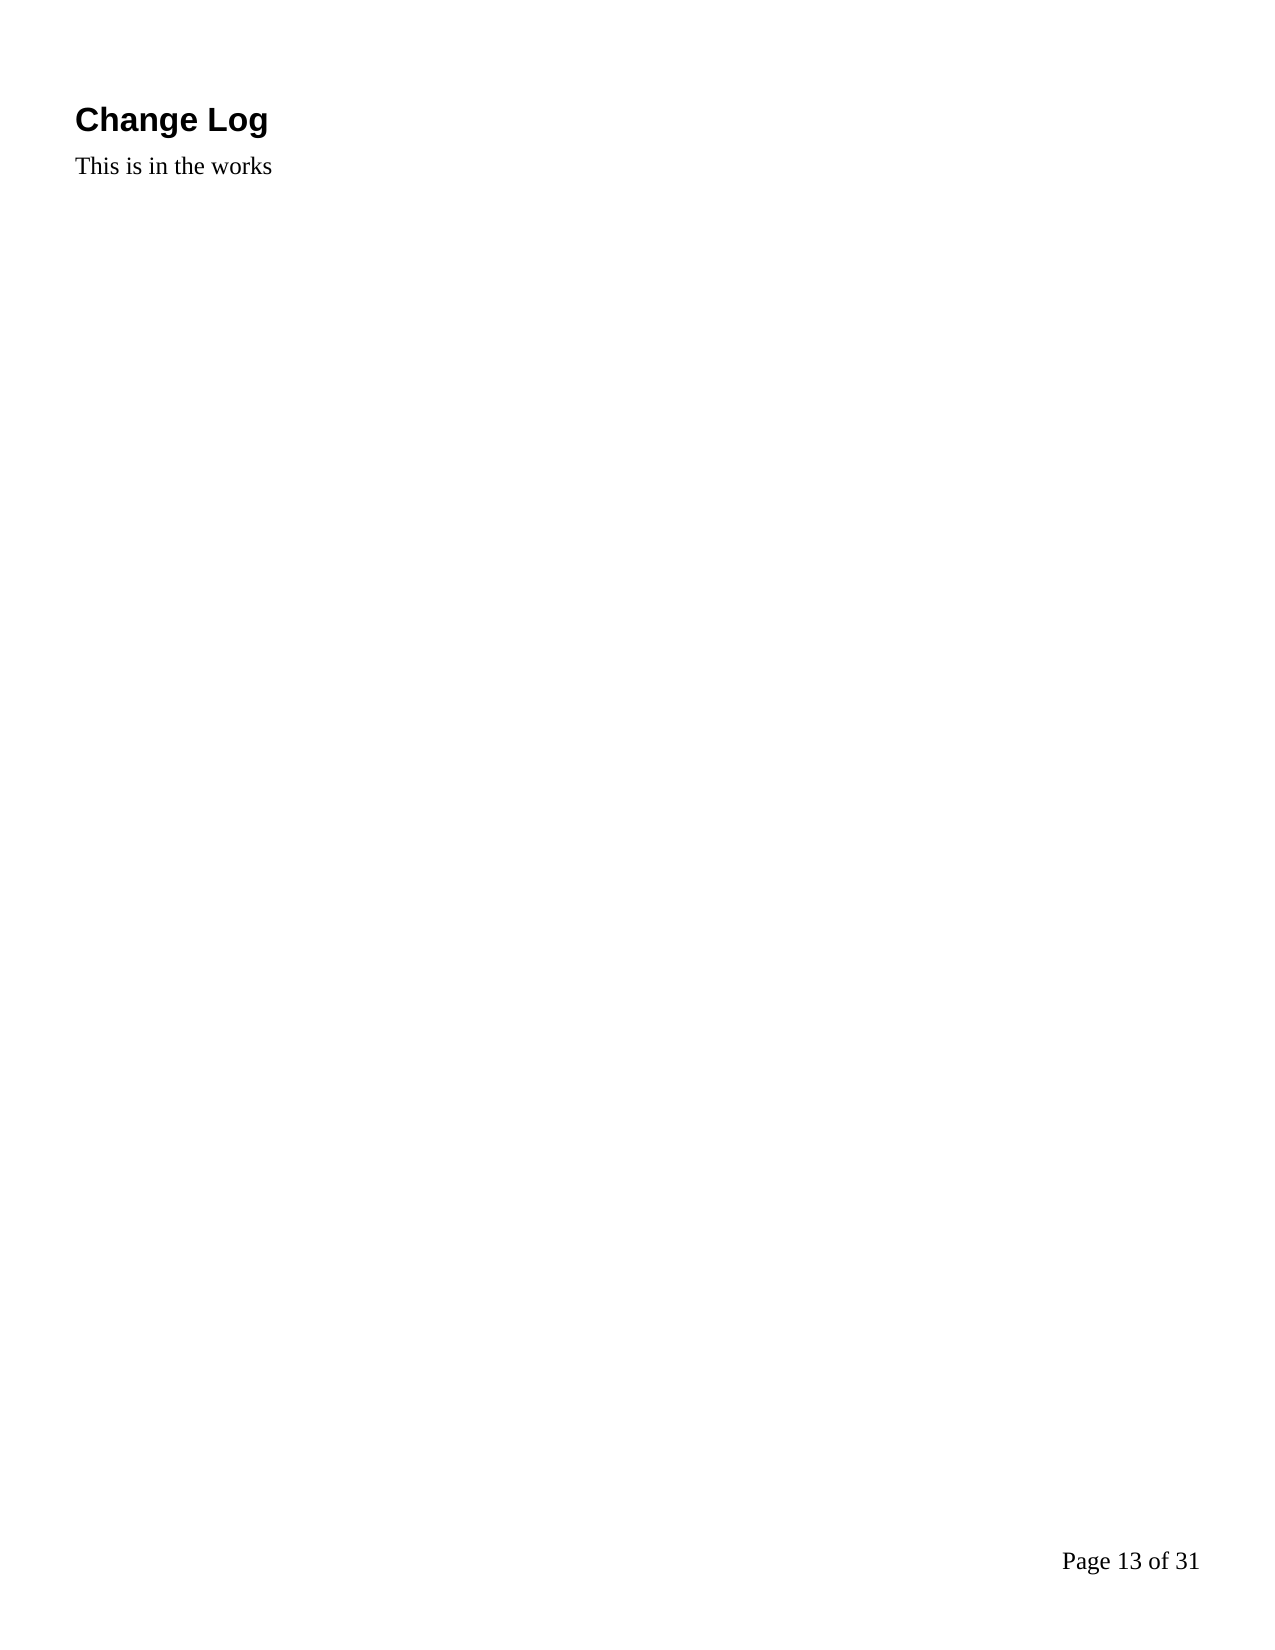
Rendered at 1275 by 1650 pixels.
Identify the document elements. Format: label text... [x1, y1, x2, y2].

text This is in the works [75, 151, 1200, 180]
subtitle Change Log [75, 100, 1200, 139]
